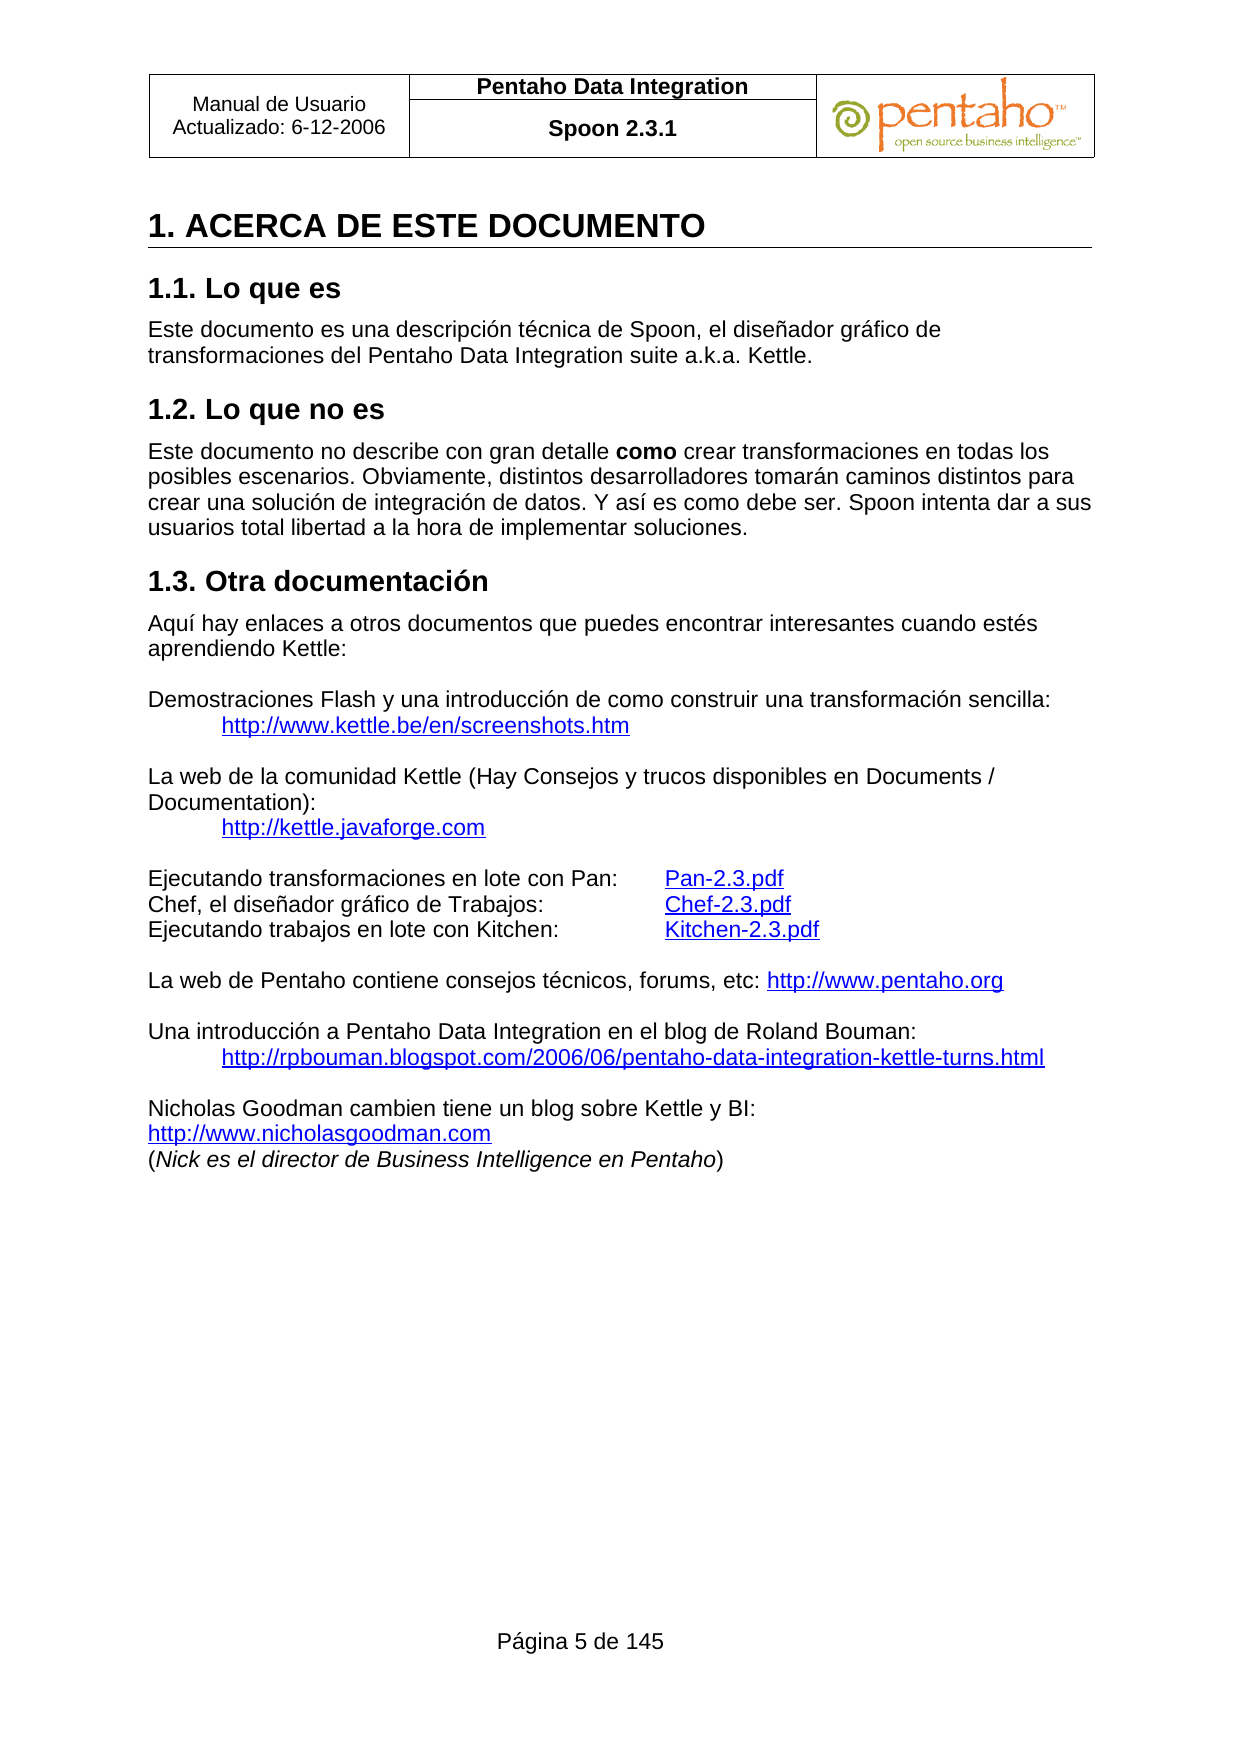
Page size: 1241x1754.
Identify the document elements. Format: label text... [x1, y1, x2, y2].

text Una introducción a Pentaho Data Integration en el blog de Roland Bouman: [148, 1019, 1092, 1044]
text Ejecutando trabajos en lote con Kitchen: Kitchen-2.3.pdf [148, 917, 1092, 942]
text Chef, el diseñador gráfico de Trabajos: Chef-2.3.pdf [148, 891, 1092, 917]
text Este documento no describe con gran detalle como crear transformaciones en todas los posibles escenarios. Obviamente, distintos desarrolladores tomarán caminos distintos para crear una solución de integración de datos. Y así es como debe ser. Spoon intenta dar a sus usuarios total libertad a la hora de implementar soluciones. [148, 438, 1092, 540]
subtitle ACERCA de este documento [148, 208, 1092, 247]
text La web de Pentaho contiene consejos técnicos, forums, etc: http://www.pentaho.org [148, 968, 1092, 993]
subtitle Lo que es [148, 272, 1092, 304]
text http://rpbouman.blogspot.com/2006/06/pentaho-data-integration-kettle-turns.html [148, 1044, 1092, 1070]
text Nicholas Goodman cambien tiene un blog sobre Kettle y BI: http://www.nicholasgoodman.com [148, 1096, 1092, 1147]
text La web de la comunidad Kettle (Hay Consejos y trucos disponibles en Documents / Documentation): [148, 764, 1092, 815]
text http://kettle.javaforge.com [221, 815, 1092, 840]
text http://www.kettle.be/en/screenshots.htm [221, 713, 1092, 738]
text Aquí hay enlaces a otros documentos que puedes encontrar interesantes cuando estés aprendiendo Kettle: [148, 611, 1092, 662]
text Ejecutando transformaciones en lote con Pan: Pan-2.3.pdf [148, 866, 1092, 891]
text Este documento es una descripción técnica de Spoon, el diseñador gráfico de transformaciones del Pentaho Data Integration suite a.k.a. Kettle. [148, 317, 1092, 368]
subtitle Lo que no es [148, 393, 1092, 426]
subtitle Otra documentación [148, 565, 1092, 598]
text (Nick es el director de Business Intelligence en Pentaho) [148, 1147, 1092, 1172]
text Demostraciones Flash y una introducción de como construir una transformación sencilla: [148, 687, 1092, 713]
